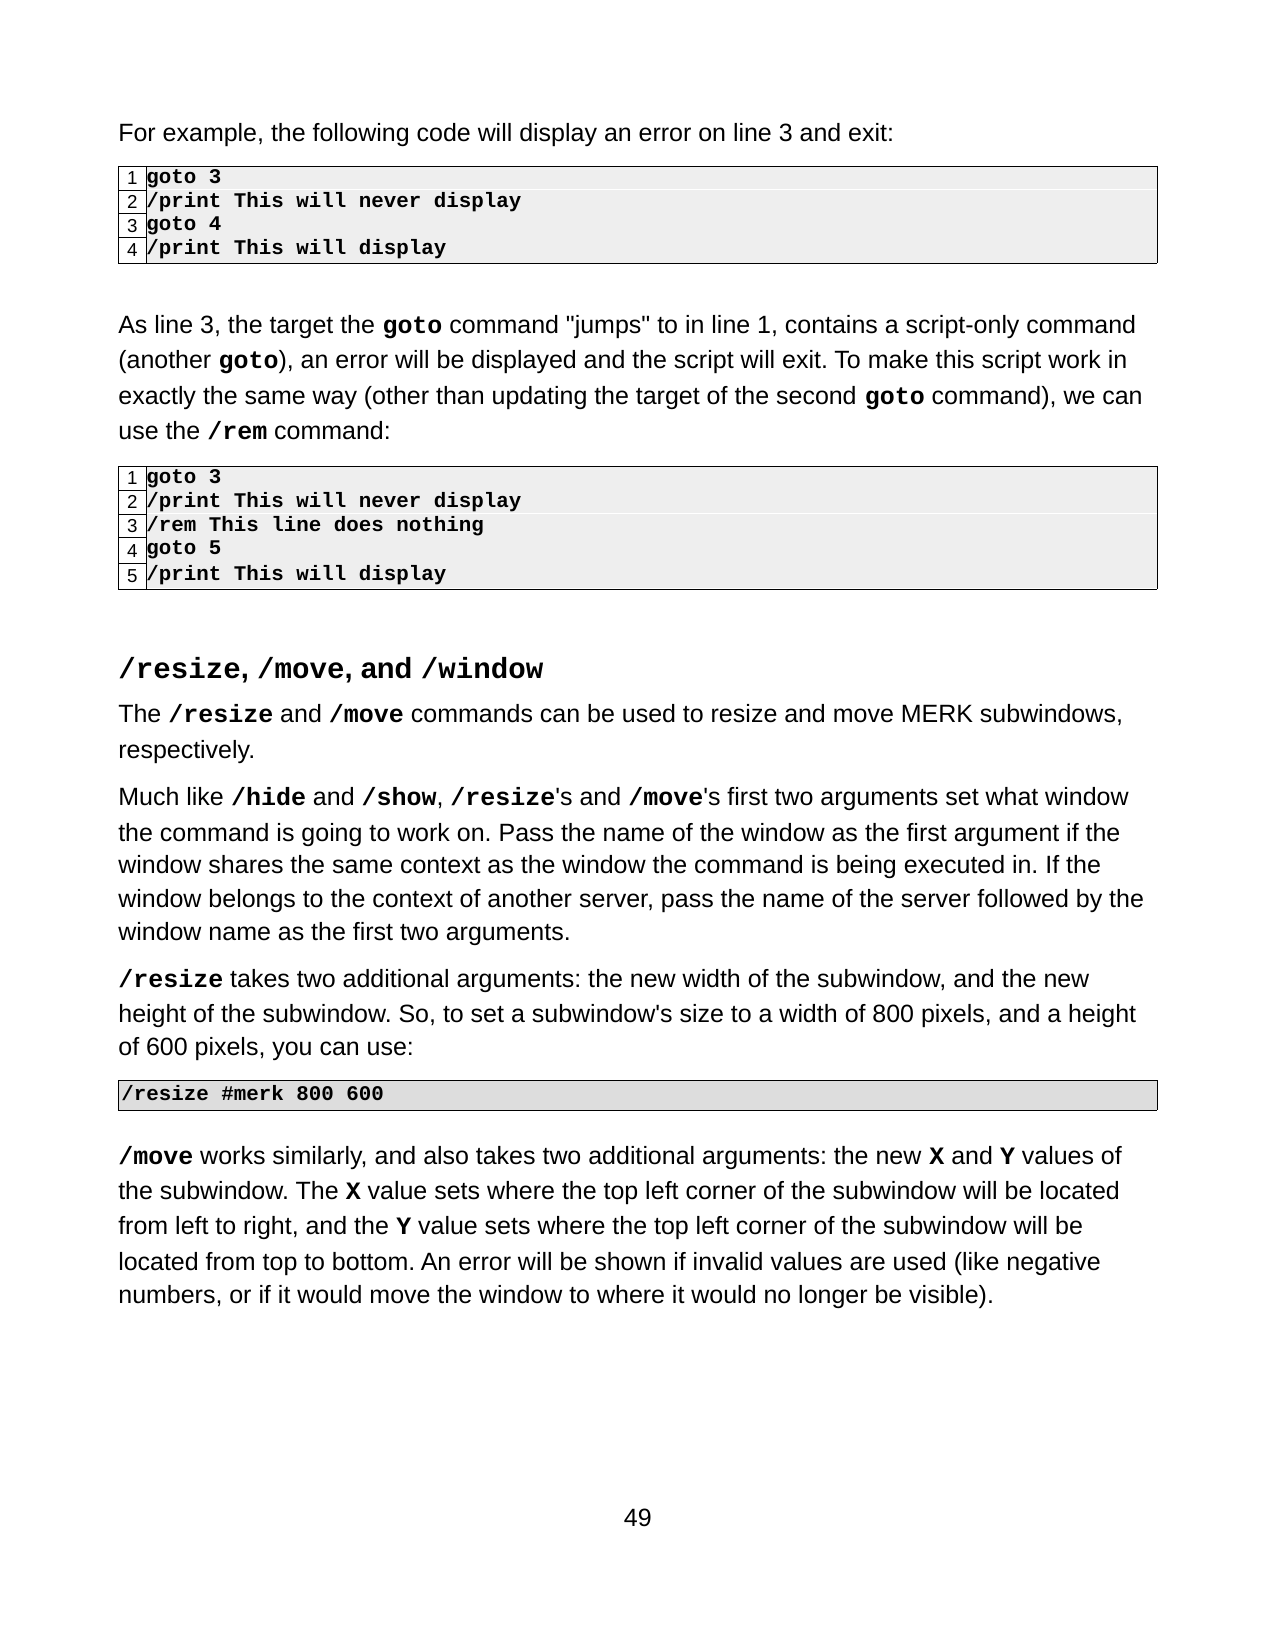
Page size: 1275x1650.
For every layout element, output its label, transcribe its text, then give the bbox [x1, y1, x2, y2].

table_cell /print This will display [147, 563, 1157, 588]
table_cell 4 [119, 238, 146, 263]
table_cell 2 [119, 191, 146, 213]
table_cell 4 [119, 538, 146, 563]
text For example, the following code will display an error on line 3 and exit: [118, 118, 1157, 147]
text Much like /hide and /show, /resize's and /move's first two arguments set what window the command is going to work on. Pass the name of the window as the first argument if the window shares the same context as the window the command is being executed in. If the window belongs to the context of another server, pass the name of the server followed by the window name as the first two arguments. [118, 782, 1157, 945]
table_cell 3 [119, 214, 146, 237]
text /resize takes two additional arguments: the new width of the subwindow, and the new height of the subwindow. So, to set a subwindow's size to a width of 800 pixels, and a height of 600 pixels, you can use: [118, 964, 1157, 1061]
table_header 1 [119, 167, 146, 189]
table_cell /rem This line does nothing [147, 514, 1157, 537]
table_cell goto 4 [147, 213, 1157, 237]
table_header goto 3 [147, 167, 1157, 189]
text /move works similarly, and also takes two additional arguments: the new X and Y values of the subwindow. The X value sets where the top left corner of the subwindow will be located from left to right, and the Y value sets where the top left corner of the subwindow will be located from top to bottom. An error will be shown if invalid values are used (like negative numbers, or if it would move the window to where it would no longer be visible). [118, 1141, 1157, 1308]
text The /resize and /move commands can be used to resize and move MERK subwindows, respectively. [118, 699, 1157, 763]
text As line 3, the target the goto command "jumps" to in line 1, contains a script-only command (another goto), an error will be displayed and the script will exit. To make this script work in exactly the same way (other than updating the target of the second goto command), we can use the /rem command: [118, 310, 1157, 447]
table_cell 5 [119, 564, 146, 588]
table_header /resize #merk 800 600 [119, 1081, 1157, 1110]
table_cell 3 [119, 515, 146, 537]
subtitle /resize, /move, and /window [118, 651, 1157, 687]
table_cell 2 [119, 491, 146, 513]
table_cell /print This will never display [147, 190, 1157, 213]
table_cell /print This will display [147, 237, 1157, 263]
table_header goto 3 [147, 467, 1157, 490]
table_cell goto 5 [147, 537, 1157, 563]
table_cell /print This will never display [147, 490, 1157, 513]
table_header 1 [119, 467, 146, 490]
